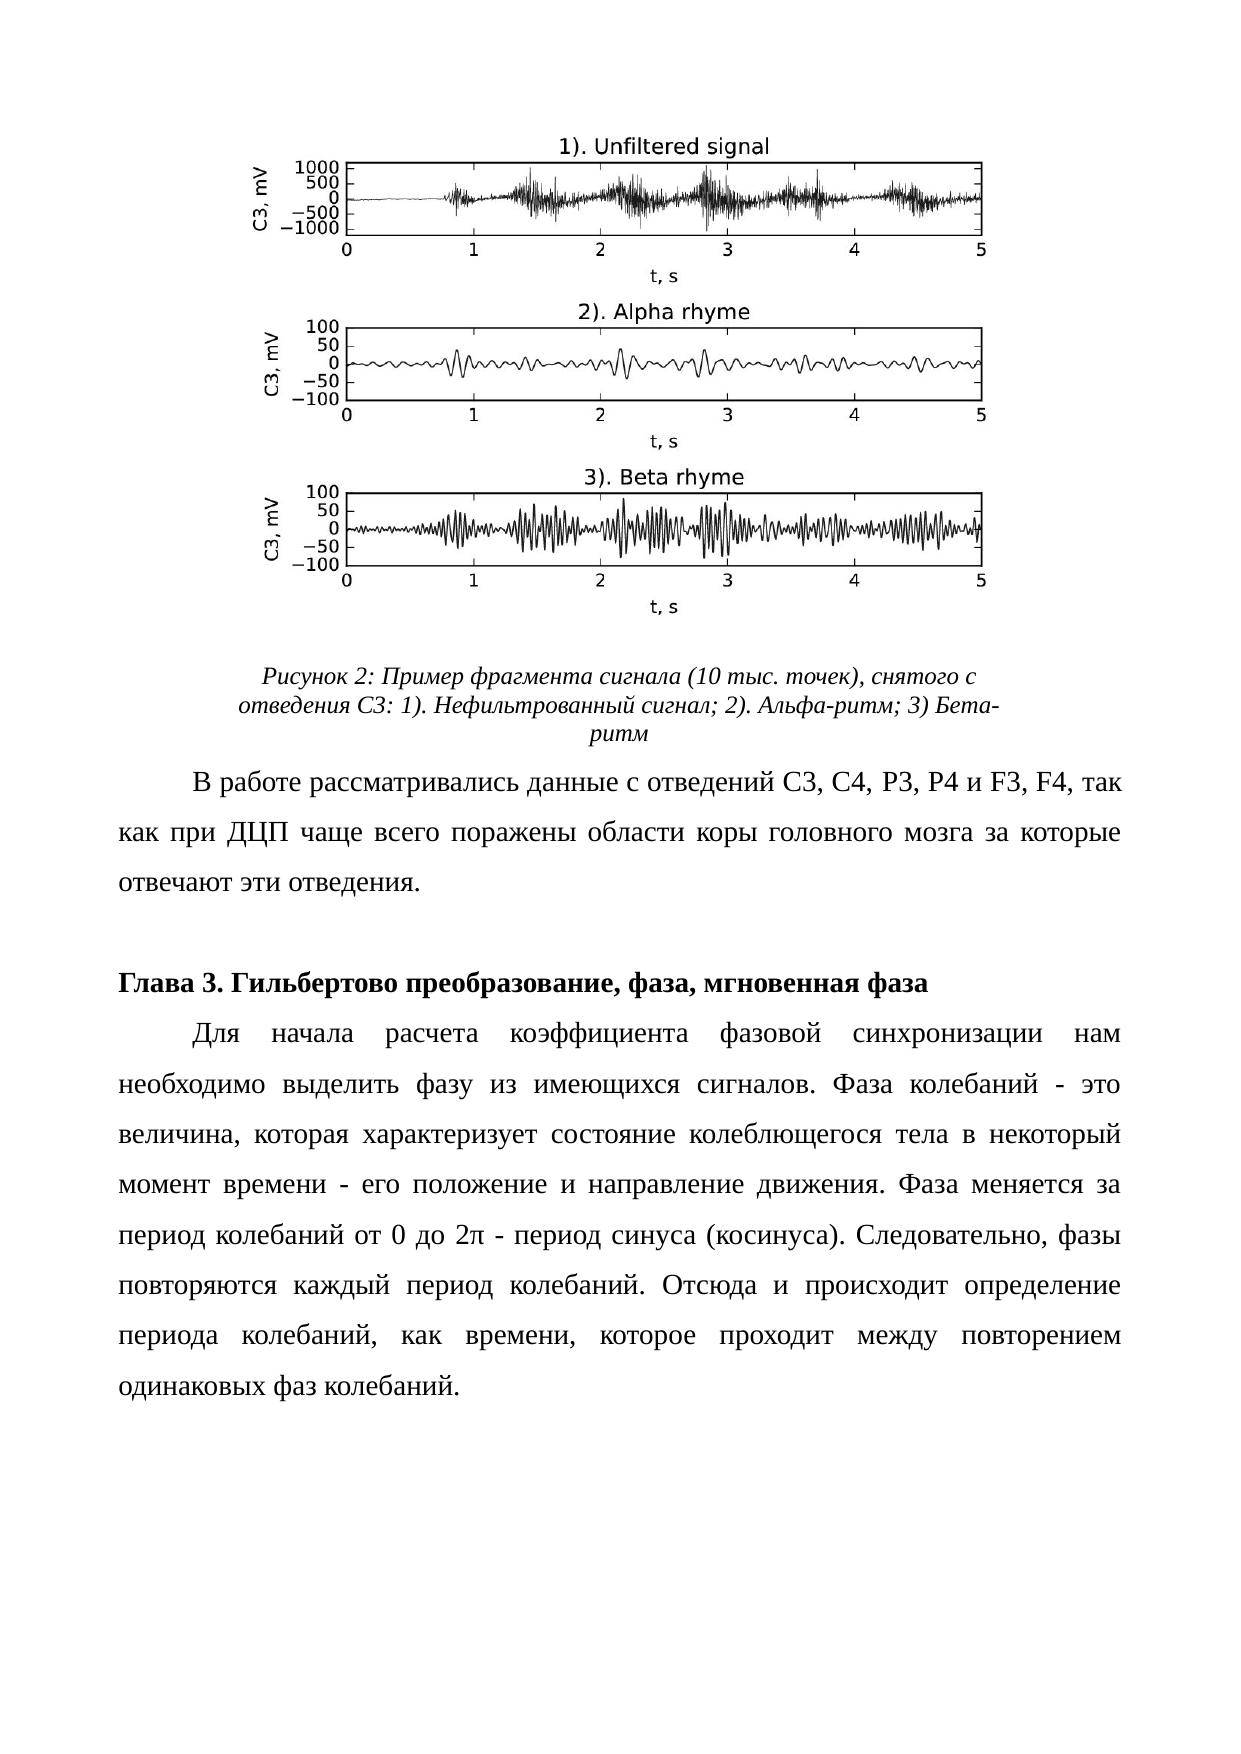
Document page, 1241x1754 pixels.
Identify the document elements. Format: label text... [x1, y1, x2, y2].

text Для начала расчета коэффициента фазовой синхронизации нам необходимо выделить фазу из имеющихся сигналов. Фаза колебаний - это величина, которая характеризует состояние колеблющегося тела в некоторый момент времени - его положение и направление движения. Фаза меняется за период колебаний от 0 до 2π - период синуса (косинуса). Следовательно, фазы повторяются каждый период колебаний. Отсюда и происходит определение периода колебаний, как времени, которое проходит между повторением одинаковых фаз колебаний. [118, 1016, 1122, 1401]
text Глава 3. Гильбертово преобразование, фаза, мгновенная фаза [118, 965, 1122, 999]
text Рисунок 2: Пример фрагмента сигнала (10 тыс. точек), снятого с отведения С3: 1). Нефильтрованный сигнал; 2). Альфа-ритм; 3) Бета-ритм [234, 633, 1006, 747]
text В работе рассматривались данные с отведений С3, С4, P3, P4 и F3, F4, так как при ДЦП чаще всего поражены области коры головного мозга за которые отвечают эти отведения. [118, 118, 1122, 898]
picture [234, 118, 1007, 633]
